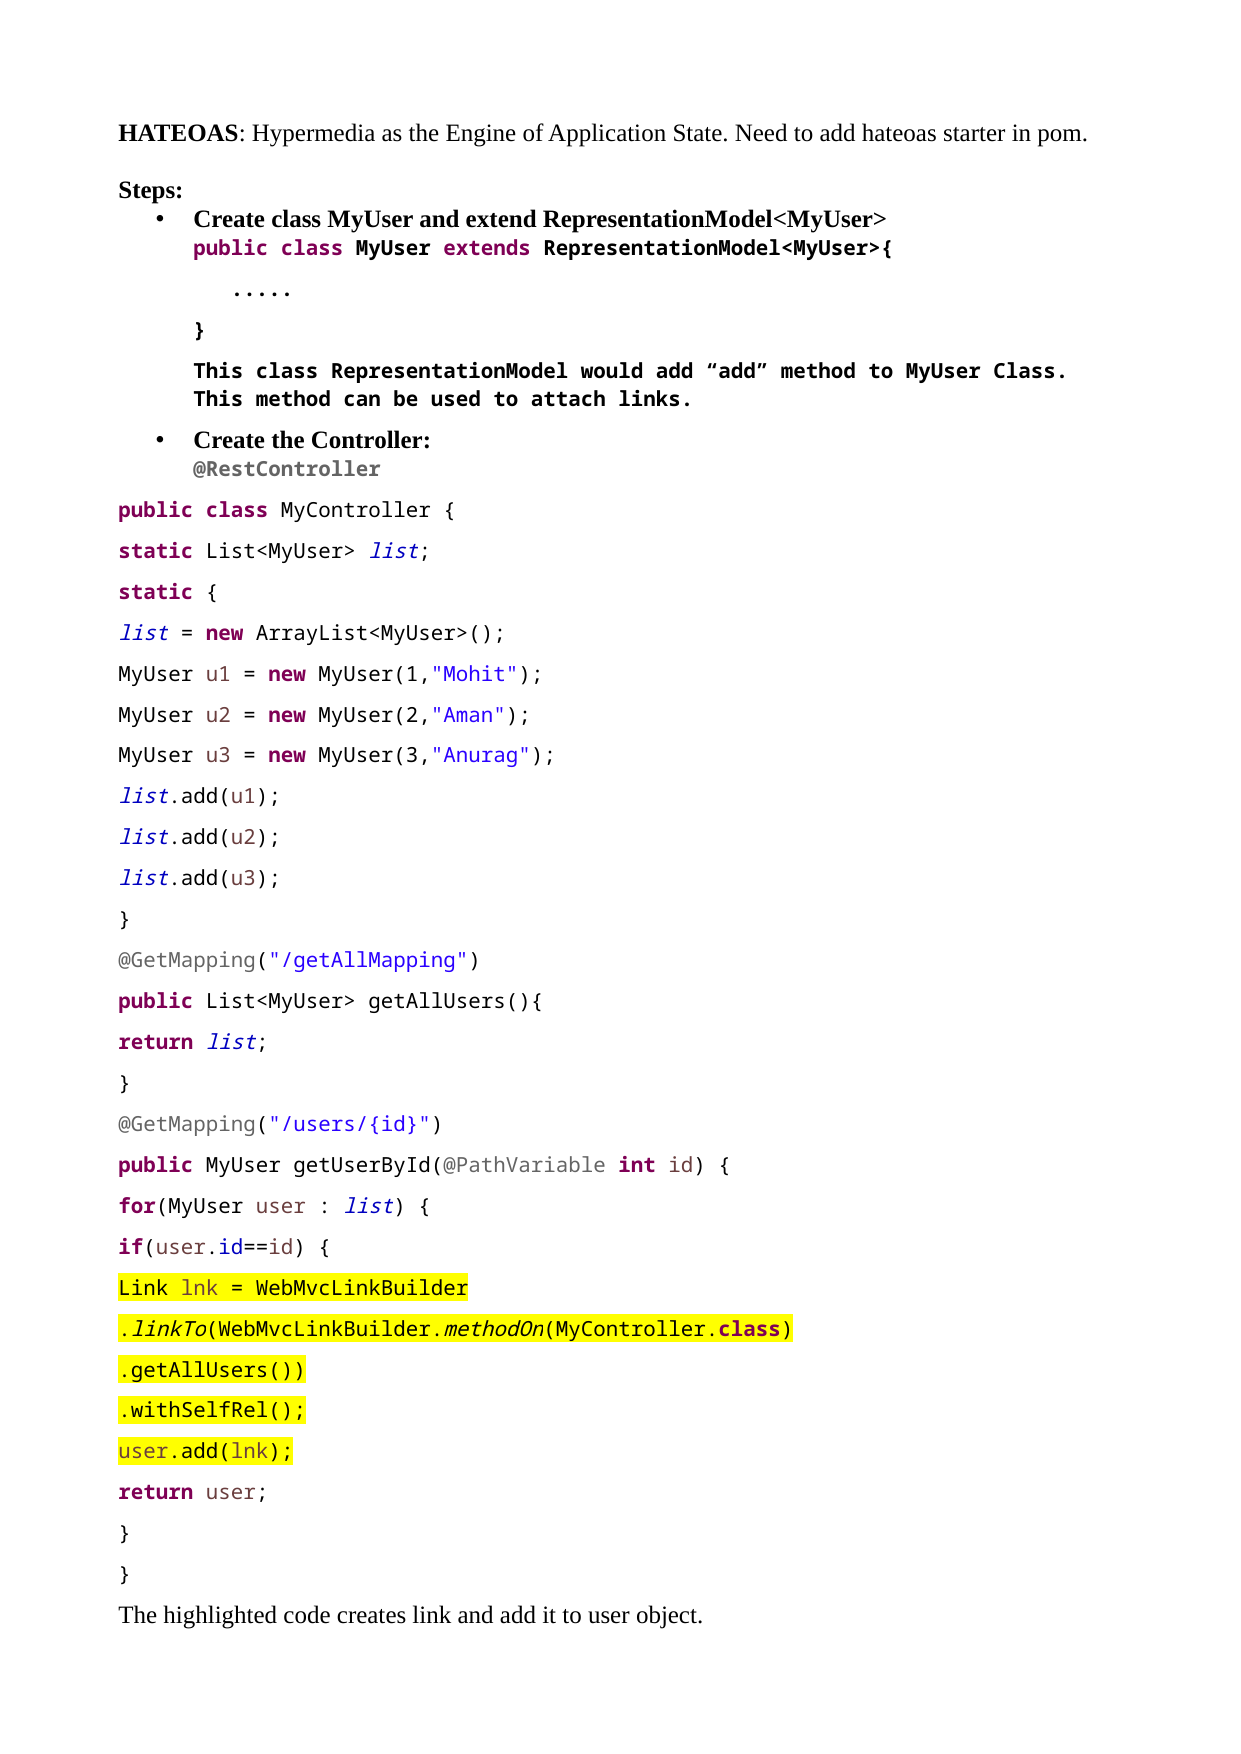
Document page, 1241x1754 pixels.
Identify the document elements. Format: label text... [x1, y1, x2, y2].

list @RestController [156, 454, 1122, 482]
text static List<MyUser> list; [118, 536, 1122, 564]
list Create the Controller: [156, 425, 1122, 454]
list } [156, 315, 1122, 343]
text if(user.id==id) { [118, 1232, 1122, 1260]
text user.add(lnk); [118, 1437, 1122, 1465]
text static { [118, 577, 1122, 605]
text } [118, 1518, 1122, 1547]
text MyUser u1 = new MyUser(1,"Mohit"); [118, 659, 1122, 687]
text } [118, 1068, 1122, 1097]
text Steps: [118, 176, 1122, 204]
text MyUser u2 = new MyUser(2,"Aman"); [118, 700, 1122, 728]
text The highlighted code creates link and add it to user object. [118, 1600, 1122, 1629]
text return user; [118, 1477, 1122, 1506]
text list.add(u3); [118, 863, 1122, 892]
text public class MyController { [118, 495, 1122, 523]
text list = new ArrayList<MyUser>(); [118, 618, 1122, 646]
text return list; [118, 1027, 1122, 1056]
text list.add(u1); [118, 782, 1122, 810]
text HATEOAS: Hypermedia as the Engine of Application State. Need to add hateoas starter in pom. [118, 118, 1122, 147]
text public MyUser getUserById(@PathVariable int id) { [118, 1150, 1122, 1178]
text for(MyUser user : list) { [118, 1191, 1122, 1219]
list ..... [156, 274, 1122, 302]
text .linkTo(WebMvcLinkBuilder.methodOn(MyController.class) [118, 1314, 1122, 1342]
text list.add(u2); [118, 822, 1122, 851]
text public List<MyUser> getAllUsers(){ [118, 986, 1122, 1015]
text Link lnk = WebMvcLinkBuilder [118, 1273, 1122, 1301]
list public class MyUser extends RepresentationModel<MyUser>{ [156, 233, 1122, 262]
text } [118, 904, 1122, 933]
text } [118, 1559, 1122, 1588]
text .getAllUsers()) [118, 1355, 1122, 1383]
text .withSelfRel(); [118, 1396, 1122, 1424]
text @GetMapping("/users/{id}") [118, 1109, 1122, 1137]
text @GetMapping("/getAllMapping") [118, 945, 1122, 974]
text MyUser u3 = new MyUser(3,"Anurag"); [118, 741, 1122, 769]
list Create class MyUser and extend RepresentationModel<MyUser> [156, 204, 1122, 233]
list This class RepresentationModel would add “add” method to MyUser Class. This method can be used to attach links. [156, 356, 1122, 413]
